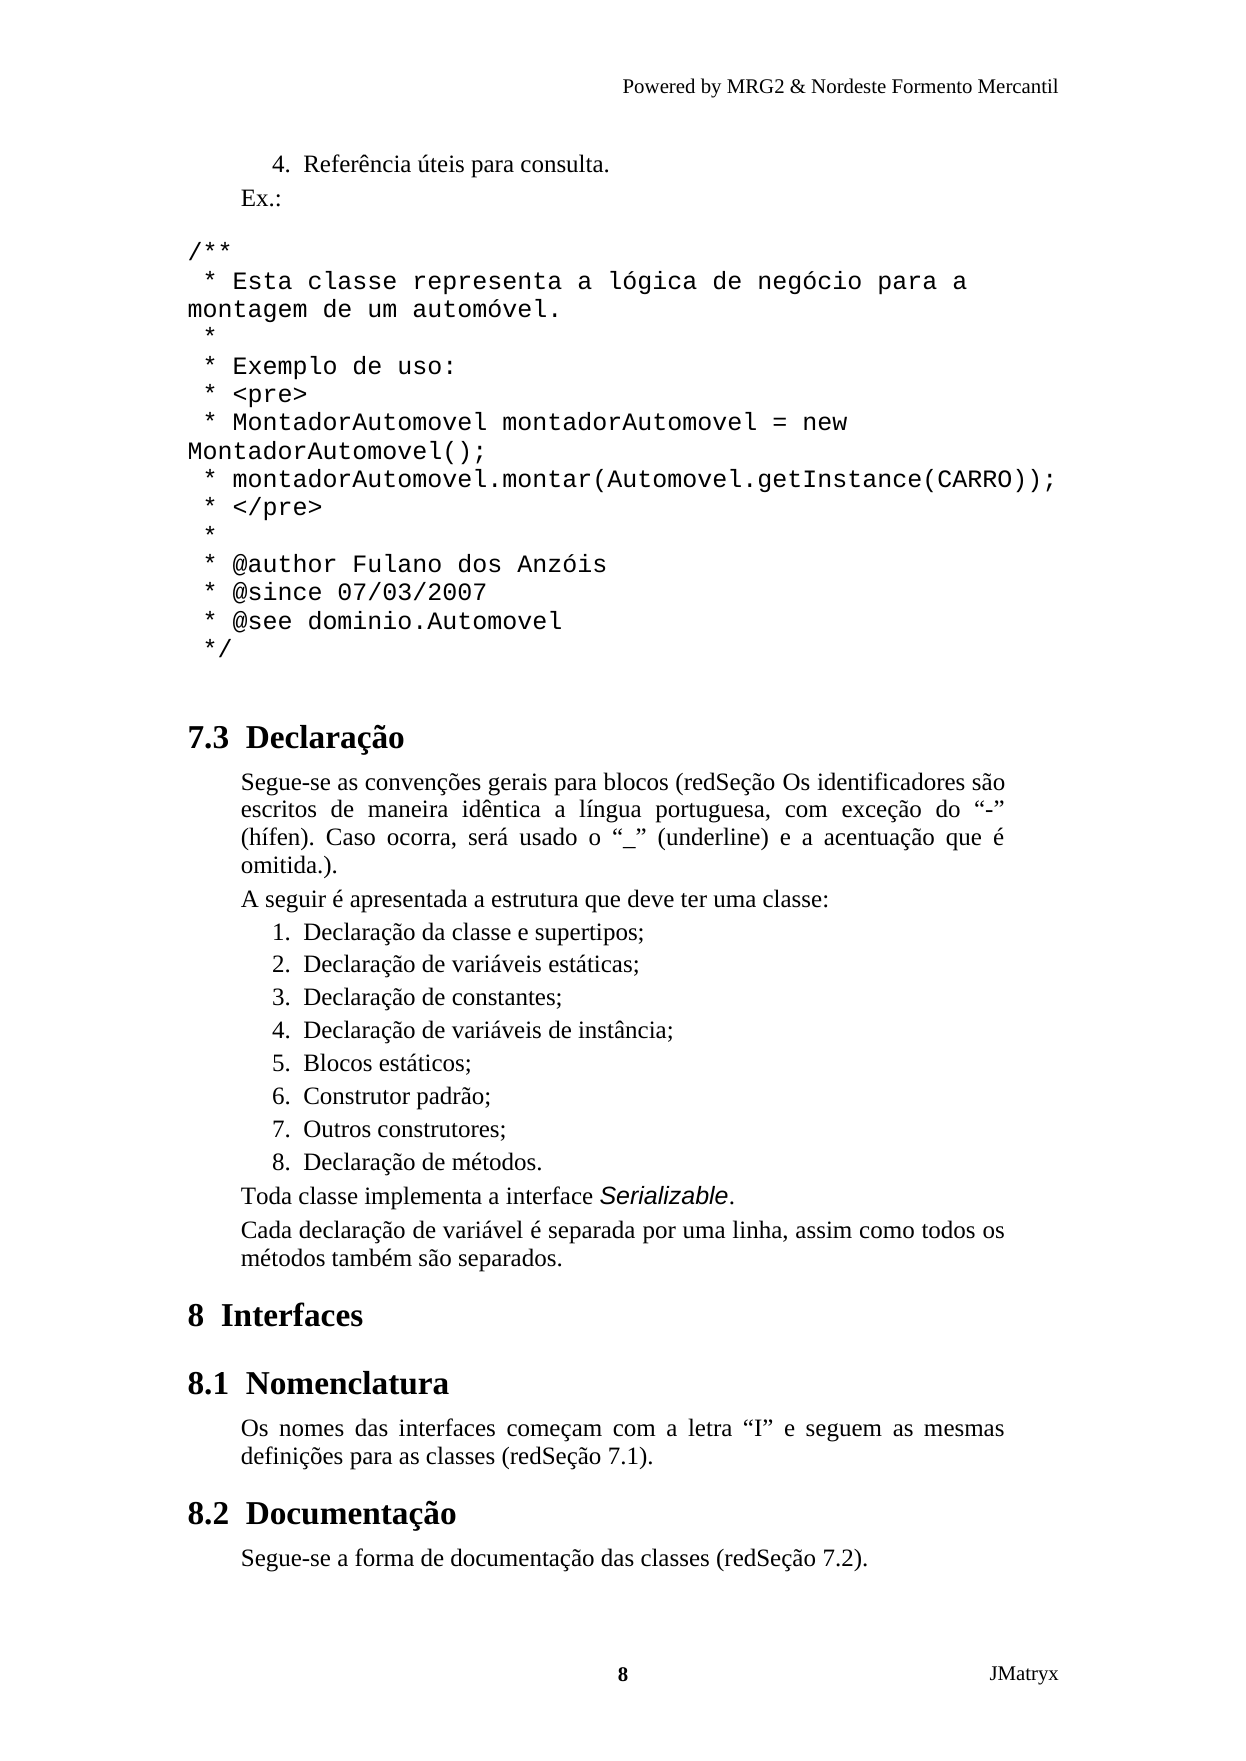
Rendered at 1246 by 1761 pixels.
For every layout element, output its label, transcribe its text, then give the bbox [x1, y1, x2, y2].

text * <pre> [187, 382, 1059, 410]
text 6. Construtor padrão; [272, 1082, 1005, 1110]
text * [187, 325, 1059, 353]
text Ex.: [241, 184, 1005, 212]
subtitle 8 Interfaces [187, 1297, 1059, 1334]
text * [187, 523, 1059, 552]
text Segue-se as convenções gerais para blocos (redSeção Os identificadores são escritos de maneira idêntica a língua portuguesa, com exceção do “-” (hífen). Caso ocorra, será usado o “_” (underline) e a acentuação que é omitida.). [241, 768, 1005, 878]
text * @see dominio.Automovel [187, 608, 1059, 637]
subtitle 7.3 Declaração [187, 718, 1059, 755]
subtitle 8.2 Documentação [187, 1495, 1059, 1532]
text * @author Fulano dos Anzóis [187, 552, 1059, 580]
subtitle 8.1 Nomenclatura [187, 1365, 1059, 1402]
text 8. Declaração de métodos. [272, 1148, 1005, 1176]
text * Exemplo de uso: [187, 353, 1059, 382]
text 2. Declaração de variáveis estáticas; [272, 951, 1005, 978]
text Cada declaração de variável é separada por uma linha, assim como todos os métodos também são separados. [241, 1216, 1005, 1272]
text 3. Declaração de constantes; [272, 983, 1005, 1011]
text Toda classe implementa a interface Serializable. [241, 1182, 1005, 1210]
text /** [187, 240, 1059, 268]
text 5. Blocos estáticos; [272, 1049, 1005, 1077]
text 4. Referência úteis para consulta. [272, 150, 1005, 178]
text * MontadorAutomovel montadorAutomovel = new MontadorAutomovel(); [187, 410, 1059, 467]
text * </pre> [187, 495, 1059, 523]
text 4. Declaração de variáveis de instância; [272, 1016, 1005, 1044]
text A seguir é apresentada a estrutura que deve ter uma classe: [241, 885, 1005, 912]
text 7. Outros construtores; [272, 1115, 1005, 1143]
text Os nomes das interfaces começam com a letra “I” e seguem as mesmas definições para as classes (redSeção 7.1). [241, 1414, 1005, 1470]
text Segue-se a forma de documentação das classes (redSeção 7.2). [241, 1544, 1005, 1572]
text * @since 07/03/2007 [187, 580, 1059, 608]
text 1. Declaração da classe e supertipos; [272, 918, 1005, 945]
text */ [187, 637, 1059, 665]
text * montadorAutomovel.montar(Automovel.getInstance(CARRO)); [187, 467, 1059, 495]
text * Esta classe representa a lógica de negócio para a montagem de um automóvel. [187, 268, 1059, 325]
